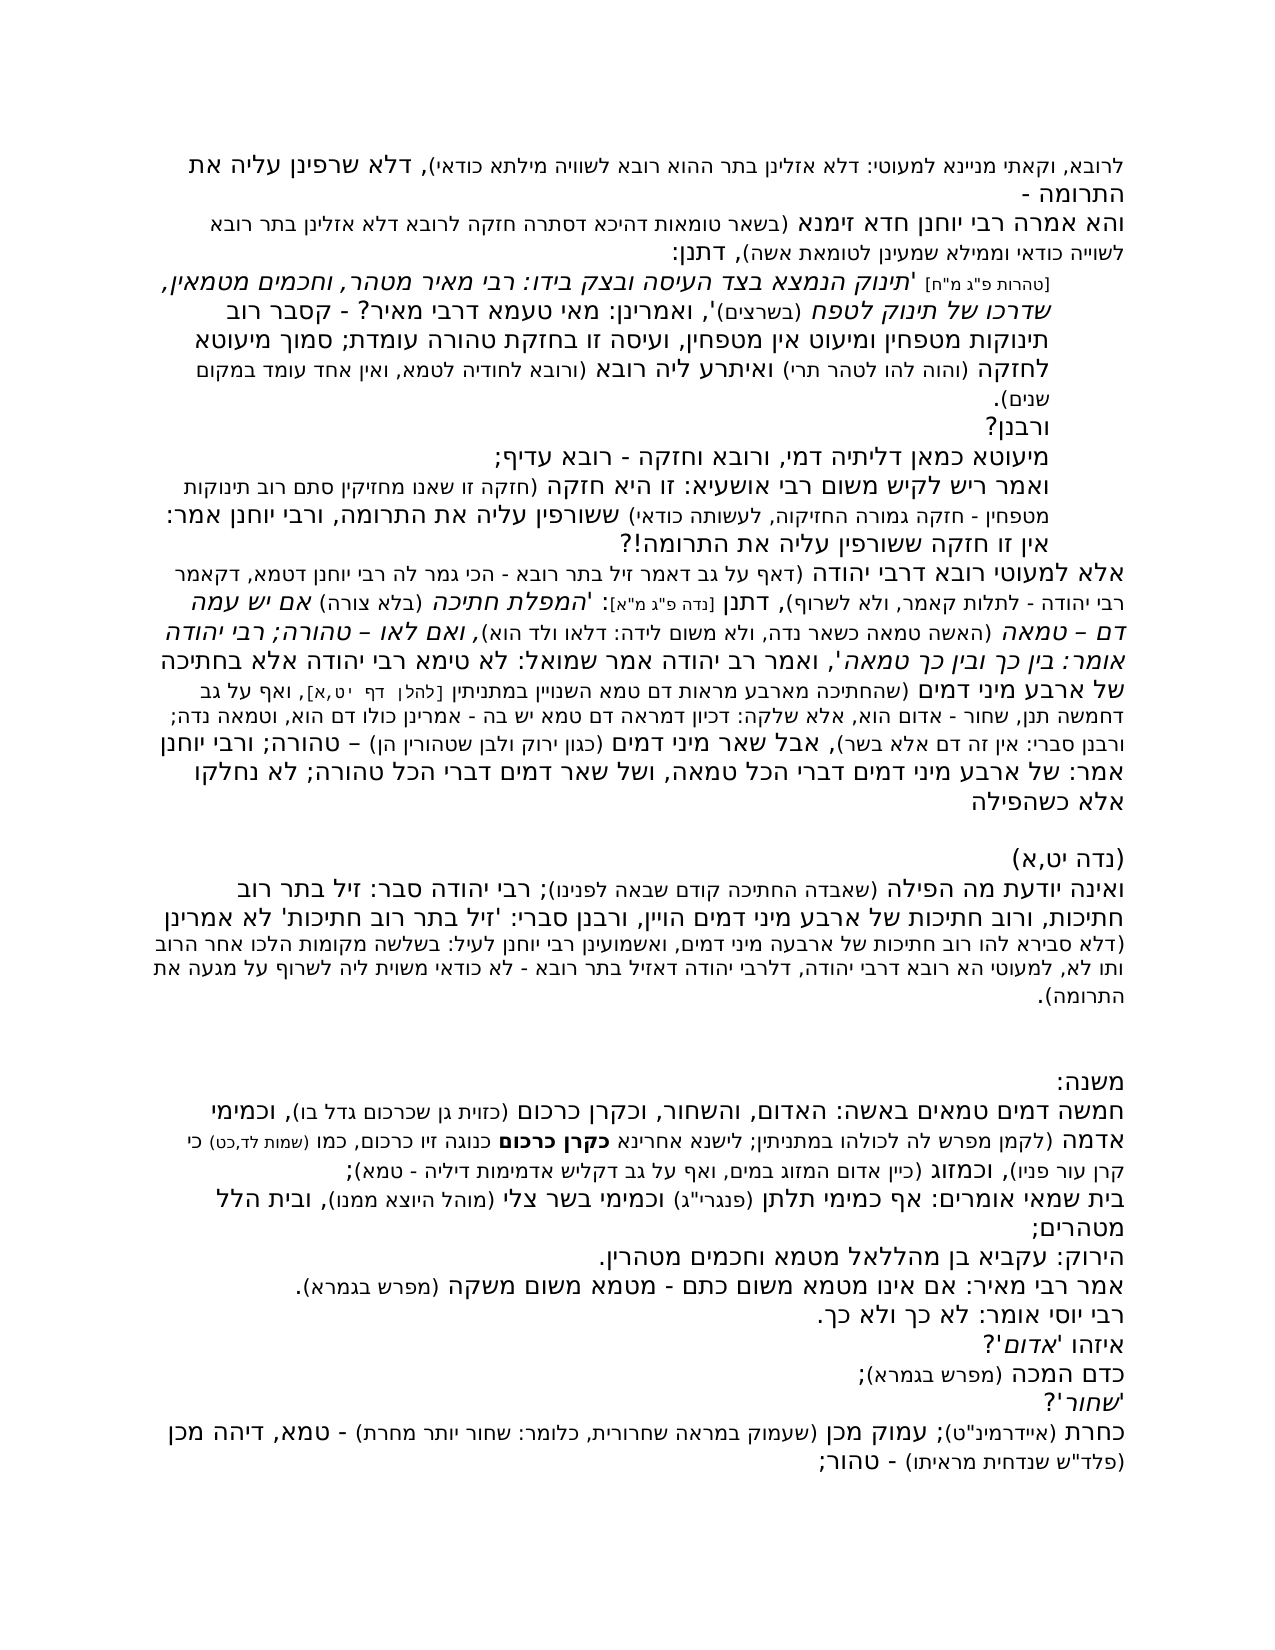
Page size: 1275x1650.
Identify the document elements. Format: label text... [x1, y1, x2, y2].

text הירוק: עקביא בן מהללאל מטמא וחכמים מטהרין. [150, 1242, 1125, 1272]
text 'שחור'? [150, 1388, 1125, 1417]
text אמר רבי מאיר: אם אינו מטמא משום כתם - מטמא משום משקה (מפרש בגמרא). [150, 1272, 1125, 1301]
text כחרת (איידרמינ"ט); עמוק מכן (שעמוק במראה שחרורית, כלומר: שחור יותר מחרת) - טמא, דיהה מכן (פלד"ש שנדחית מראיתו) - טהור; [150, 1417, 1125, 1476]
text איזהו 'אדום'? [150, 1330, 1125, 1359]
text בית שמאי אומרים: אף כמימי תלתן (פנגרי"ג) וכמימי בשר צלי (מוהל היוצא ממנו), ובית הלל מטהרים; [150, 1184, 1125, 1242]
text רבי יוסי אומר: לא כך ולא כך. [150, 1301, 1125, 1330]
text ואינה יודעת מה הפילה (שאבדה החתיכה קודם שבאה לפנינו); רבי יהודה סבר: זיל בתר רוב חתיכות, ורוב חתיכות של ארבע מיני דמים הויין, ורבנן סברי: 'זיל בתר רוב חתיכות' לא אמרינן (דלא סבירא להו רוב חתיכות של ארבעה מיני דמים, ואשמועינן רבי יוחנן לעיל: בשלשה מקומות הלכו אחר הרוב ותו לא, למעוטי הא רובא דרבי יהודה, דלרבי יהודה דאזיל בתר רובא - לא כודאי משוית ליה לשרוף על מגעה את התרומה). [150, 874, 1125, 1010]
text אלא למעוטי רובא דרבי יהודה (דאף על גב דאמר זיל בתר רובא - הכי גמר לה רבי יוחנן דטמא, דקאמר רבי יהודה - לתלות קאמר, ולא לשרוף), דתנן [נדה פ"ג מ"א]: 'המפלת חתיכה (בלא צורה) אם יש עמה דם – טמאה (האשה טמאה כשאר נדה, ולא משום לידה: דלאו ולד הוא), ואם לאו – טהורה; רבי יהודה אומר: בין כך ובין כך טמאה', ואמר רב יהודה אמר שמואל: לא טימא רבי יהודה אלא בחתיכה של ארבע מיני דמים (שהחתיכה מארבע מראות דם טמא השנויין במתניתין [להלן דף יט,א], ואף על גב דחמשה תנן, שחור - אדום הוא, אלא שלקה: דכיון דמראה דם טמא יש בה - אמרינן כולו דם הוא, וטמאה נדה; ורבנן סברי: אין זה דם אלא בשר), אבל שאר מיני דמים (כגון ירוק ולבן שטהורין הן) – טהורה; ורבי יוחנן אמר: של ארבע מיני דמים דברי הכל טמאה, ושל שאר דמים דברי הכל טהורה; לא נחלקו אלא כשהפילה [150, 558, 1125, 816]
text ואמר ריש לקיש משום רבי אושעיא: זו היא חזקה (חזקה זו שאנו מחזיקין סתם רוב תינוקות מטפחין - חזקה גמורה החזיקוה, לעשותה כודאי) ששורפין עליה את התרומה, ורבי יוחנן אמר: אין זו חזקה ששורפין עליה את התרומה!? [150, 471, 1050, 558]
text מיעוטא כמאן דליתיה דמי, ורובא וחזקה - רובא עדיף; [150, 442, 1050, 471]
text והא אמרה רבי יוחנן חדא זימנא (בשאר טומאות דהיכא דסתרה חזקה לרובא דלא אזלינן בתר רובא לשוייה כודאי וממילא שמעינן לטומאת אשה), דתנן: [150, 208, 1125, 267]
text חמשה דמים טמאים באשה: האדום, והשחור, וכקרן כרכום (כזוית גן שכרכום גדל בו), וכמימי אדמה (לקמן מפרש לה לכולהו במתניתין; לישנא אחרינא כקרן כרכום כנוגה זיו כרכום, כמו (שמות לד,כט) כי קרן עור פניו), וכמזוג (כיין אדום המזוג במים, ואף על גב דקליש אדמימות דיליה - טמא); [150, 1097, 1125, 1184]
text משנה: [150, 1067, 1125, 1097]
text [טהרות פ"ג מ"ח] 'תינוק הנמצא בצד העיסה ובצק בידו: רבי מאיר מטהר, וחכמים מטמאין, שדרכו של תינוק לטפח (בשרצים)', ואמרינן: מאי טעמא דרבי מאיר? - קסבר רוב תינוקות מטפחין ומיעוט אין מטפחין, ועיסה זו בחזקת טהורה עומדת; סמוך מיעוטא לחזקה (והוה להו לטהר תרי) ואיתרע ליה רובא (ורובא לחודיה לטמא, ואין אחד עומד במקום שנים). [150, 267, 1050, 412]
text (נדה יט,א) [150, 845, 1125, 874]
text לרובא, וקאתי מניינא למעוטי: דלא אזלינן בתר ההוא רובא לשוויה מילתא כודאי), דלא שרפינן עליה את התרומה - [150, 150, 1125, 208]
text כדם המכה (מפרש בגמרא); [150, 1359, 1125, 1388]
text ורבנן? [150, 412, 1050, 442]
